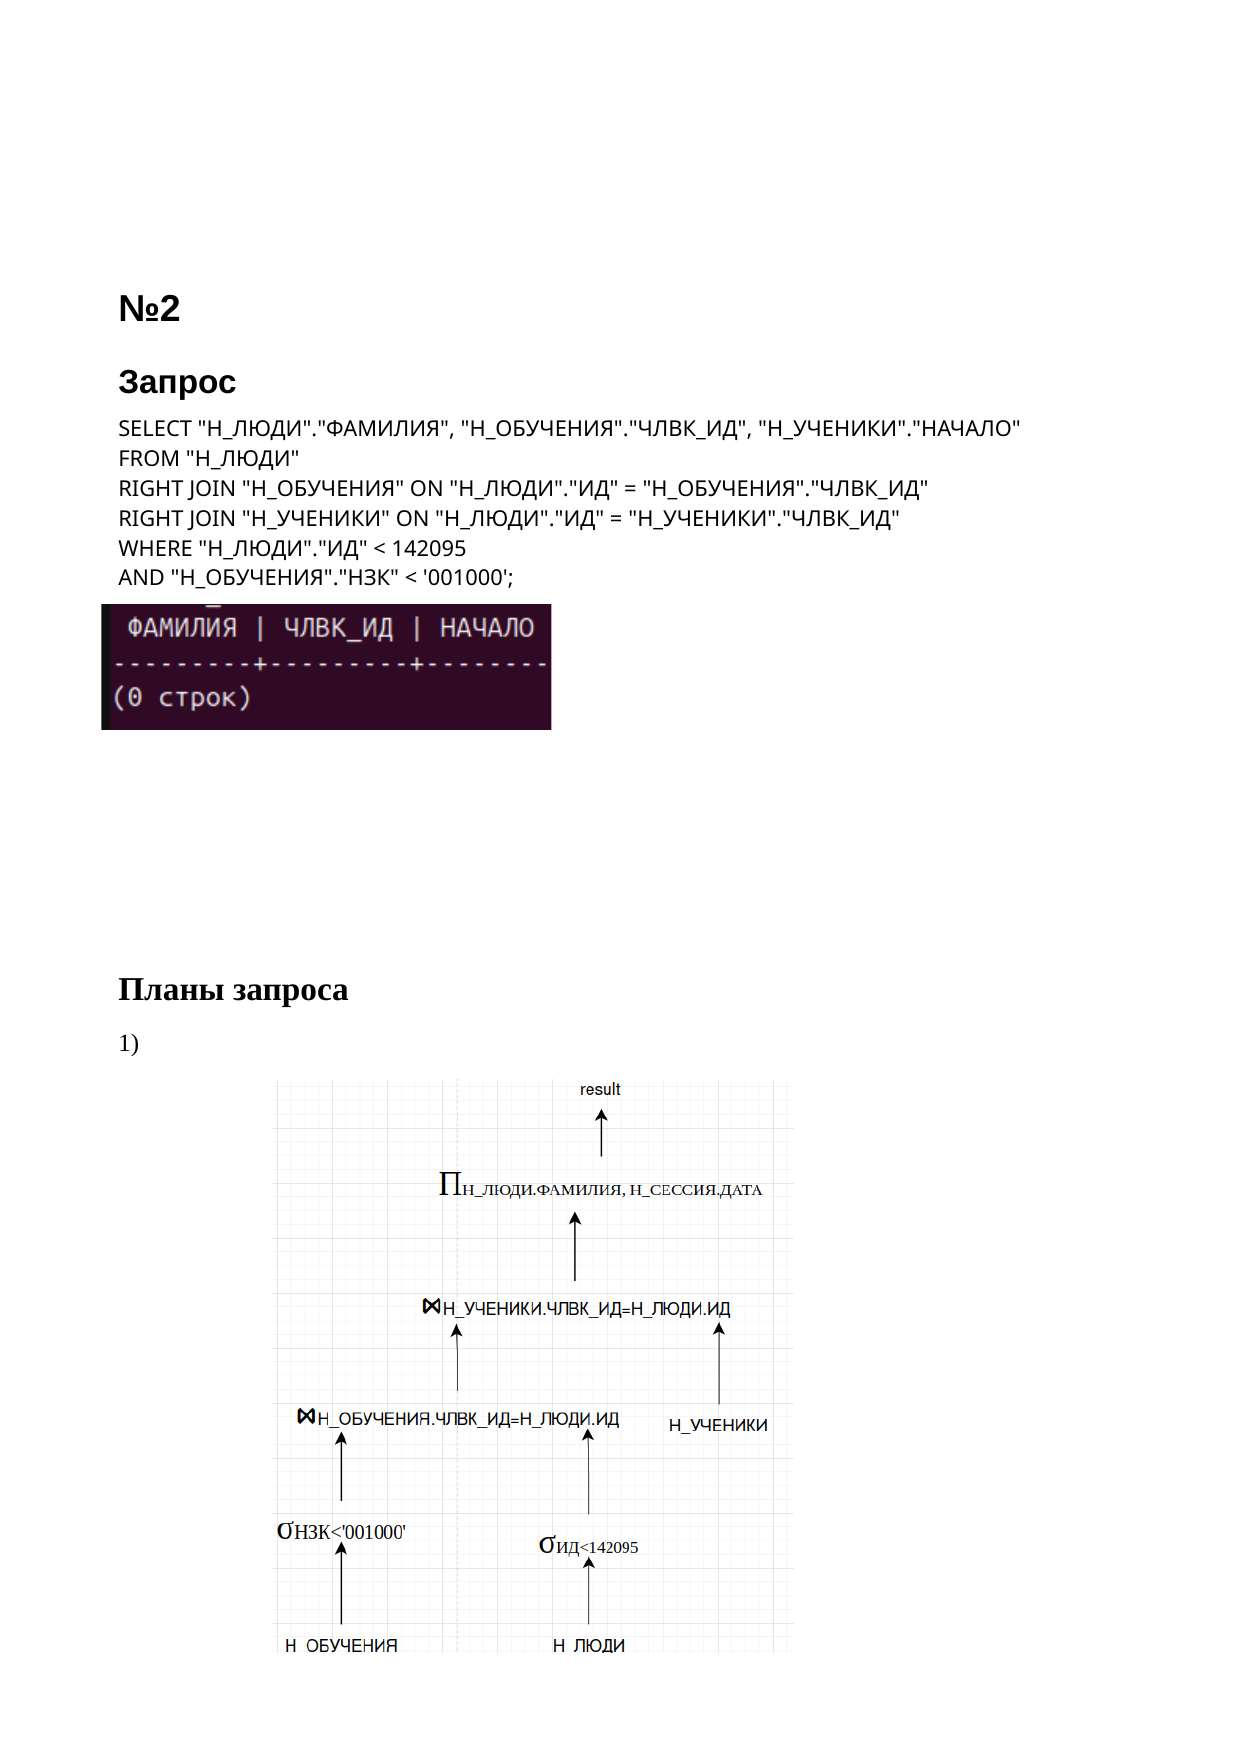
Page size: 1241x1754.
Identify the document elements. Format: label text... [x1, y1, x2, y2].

text AND "Н_ОБУЧЕНИЯ"."НЗК" < '001000'; [118, 562, 1122, 592]
subtitle №2 [118, 286, 1122, 329]
text WHERE "Н_ЛЮДИ"."ИД" < 142095 [118, 532, 1122, 562]
picture [101, 604, 552, 730]
picture [271, 1079, 794, 1653]
text Планы запроса [118, 969, 1122, 1008]
text 1) [118, 1028, 1122, 1057]
text SELECT "Н_ЛЮДИ"."ФАМИЛИЯ", "Н_ОБУЧЕНИЯ"."ЧЛВК_ИД", "Н_УЧЕНИКИ"."НАЧАЛО" [118, 413, 1122, 443]
subtitle Запрос [118, 362, 1122, 401]
text RIGHT JOIN "Н_ОБУЧЕНИЯ" ON "Н_ЛЮДИ"."ИД" = "Н_ОБУЧЕНИЯ"."ЧЛВК_ИД" [118, 473, 1122, 503]
text FROM "Н_ЛЮДИ" [118, 443, 1122, 473]
text RIGHT JOIN "Н_УЧЕНИКИ" ON "Н_ЛЮДИ"."ИД" = "Н_УЧЕНИКИ"."ЧЛВК_ИД" [118, 503, 1122, 532]
